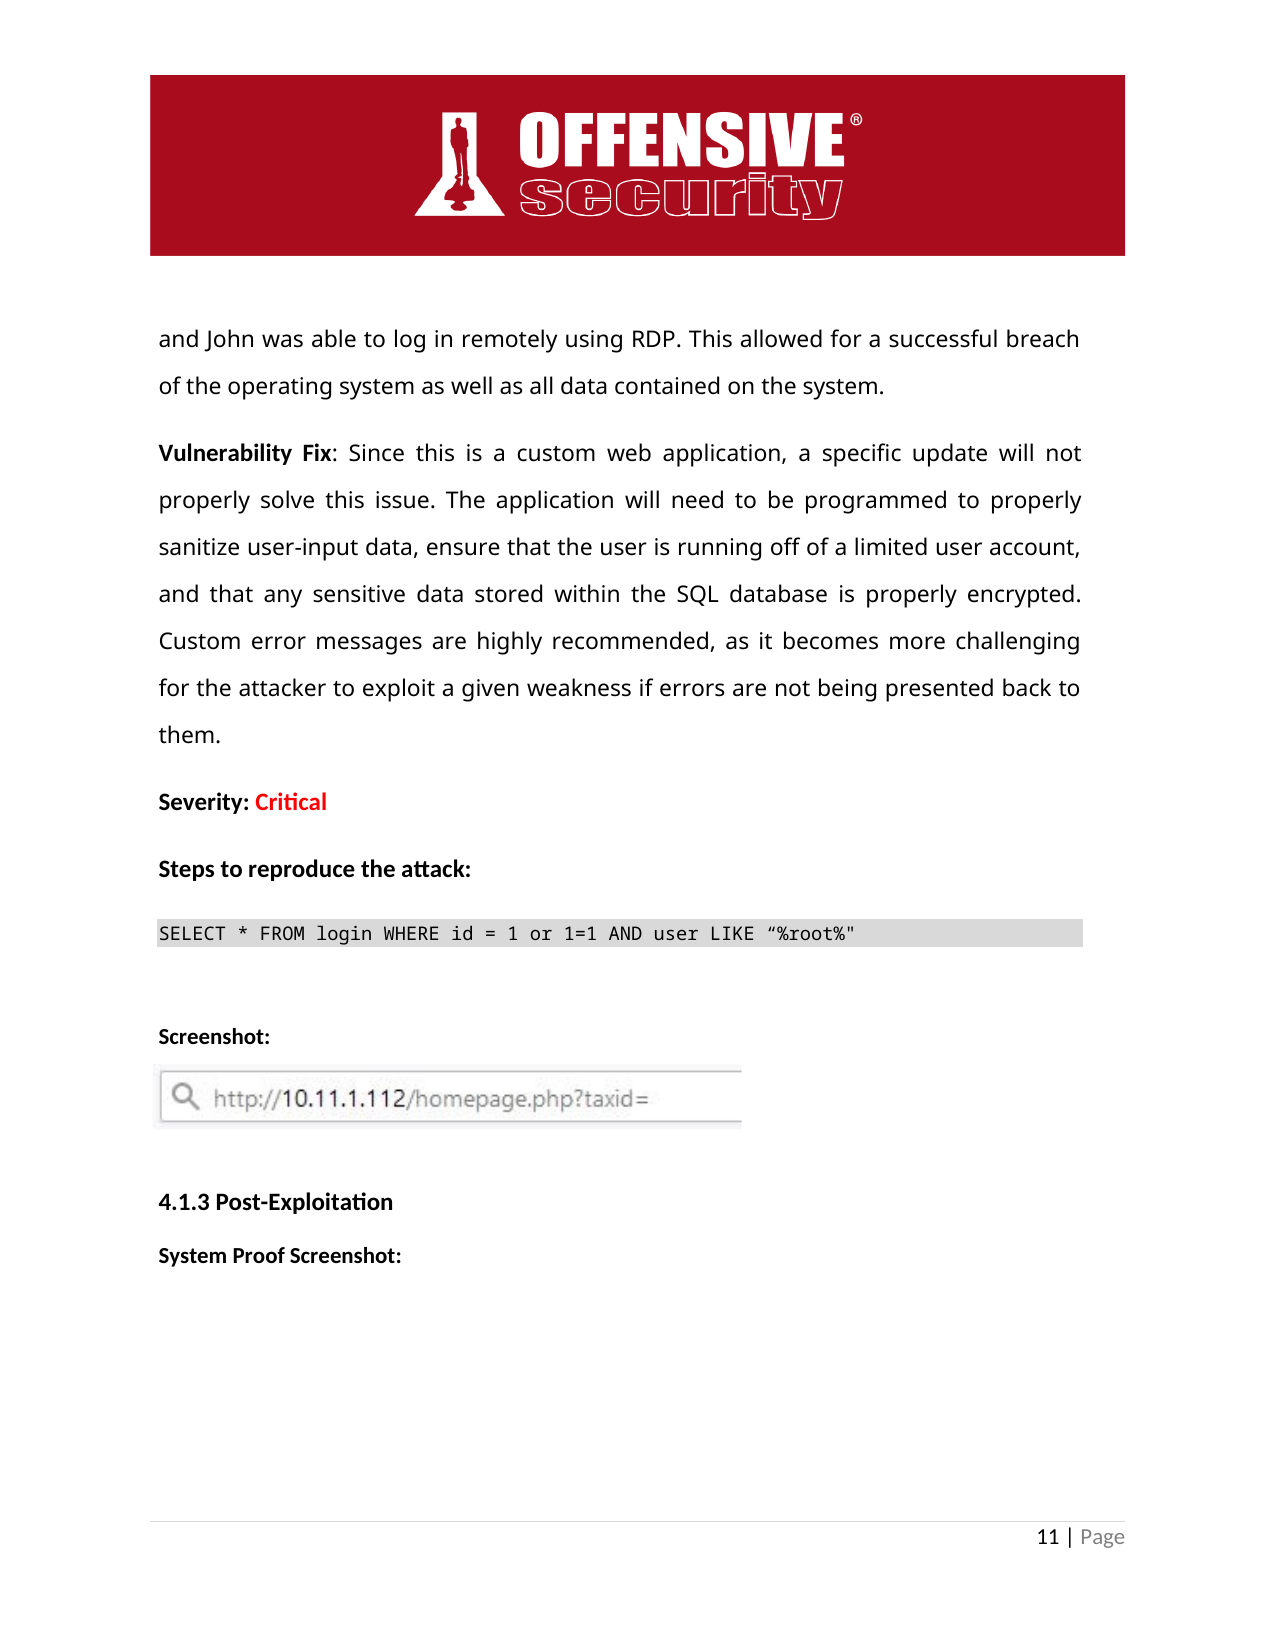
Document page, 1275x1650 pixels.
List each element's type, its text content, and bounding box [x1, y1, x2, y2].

picture [193, 1064, 746, 1133]
picture [150, 75, 1125, 256]
table_header [1092, 312, 1124, 1325]
table_header and John was able to log in remotely using RDP. This allowed for a successful breach of the operating system as well as all data contained on the system. Vulnerability Fix: Since this is a custom web application, a specific update will not properly solve this issue. The application will need to be programmed to properly sanitize user-input data, ensure that the user is running off of a limited user account, and that any sensitive data stored within the SQL database is properly encrypted. Custom error messages are highly recommended, as it becomes more challenging for the attacker to exploit a given weakness if errors are not being presented back to them. Severity: Critical Steps to reproduce the attack: SELECT * FROM login WHERE id = 1 or 1=1 AND user LIKE “%root%" Screenshot: 4.1.3 Post-Exploitation System Proof Screenshot: [151, 314, 1090, 1325]
